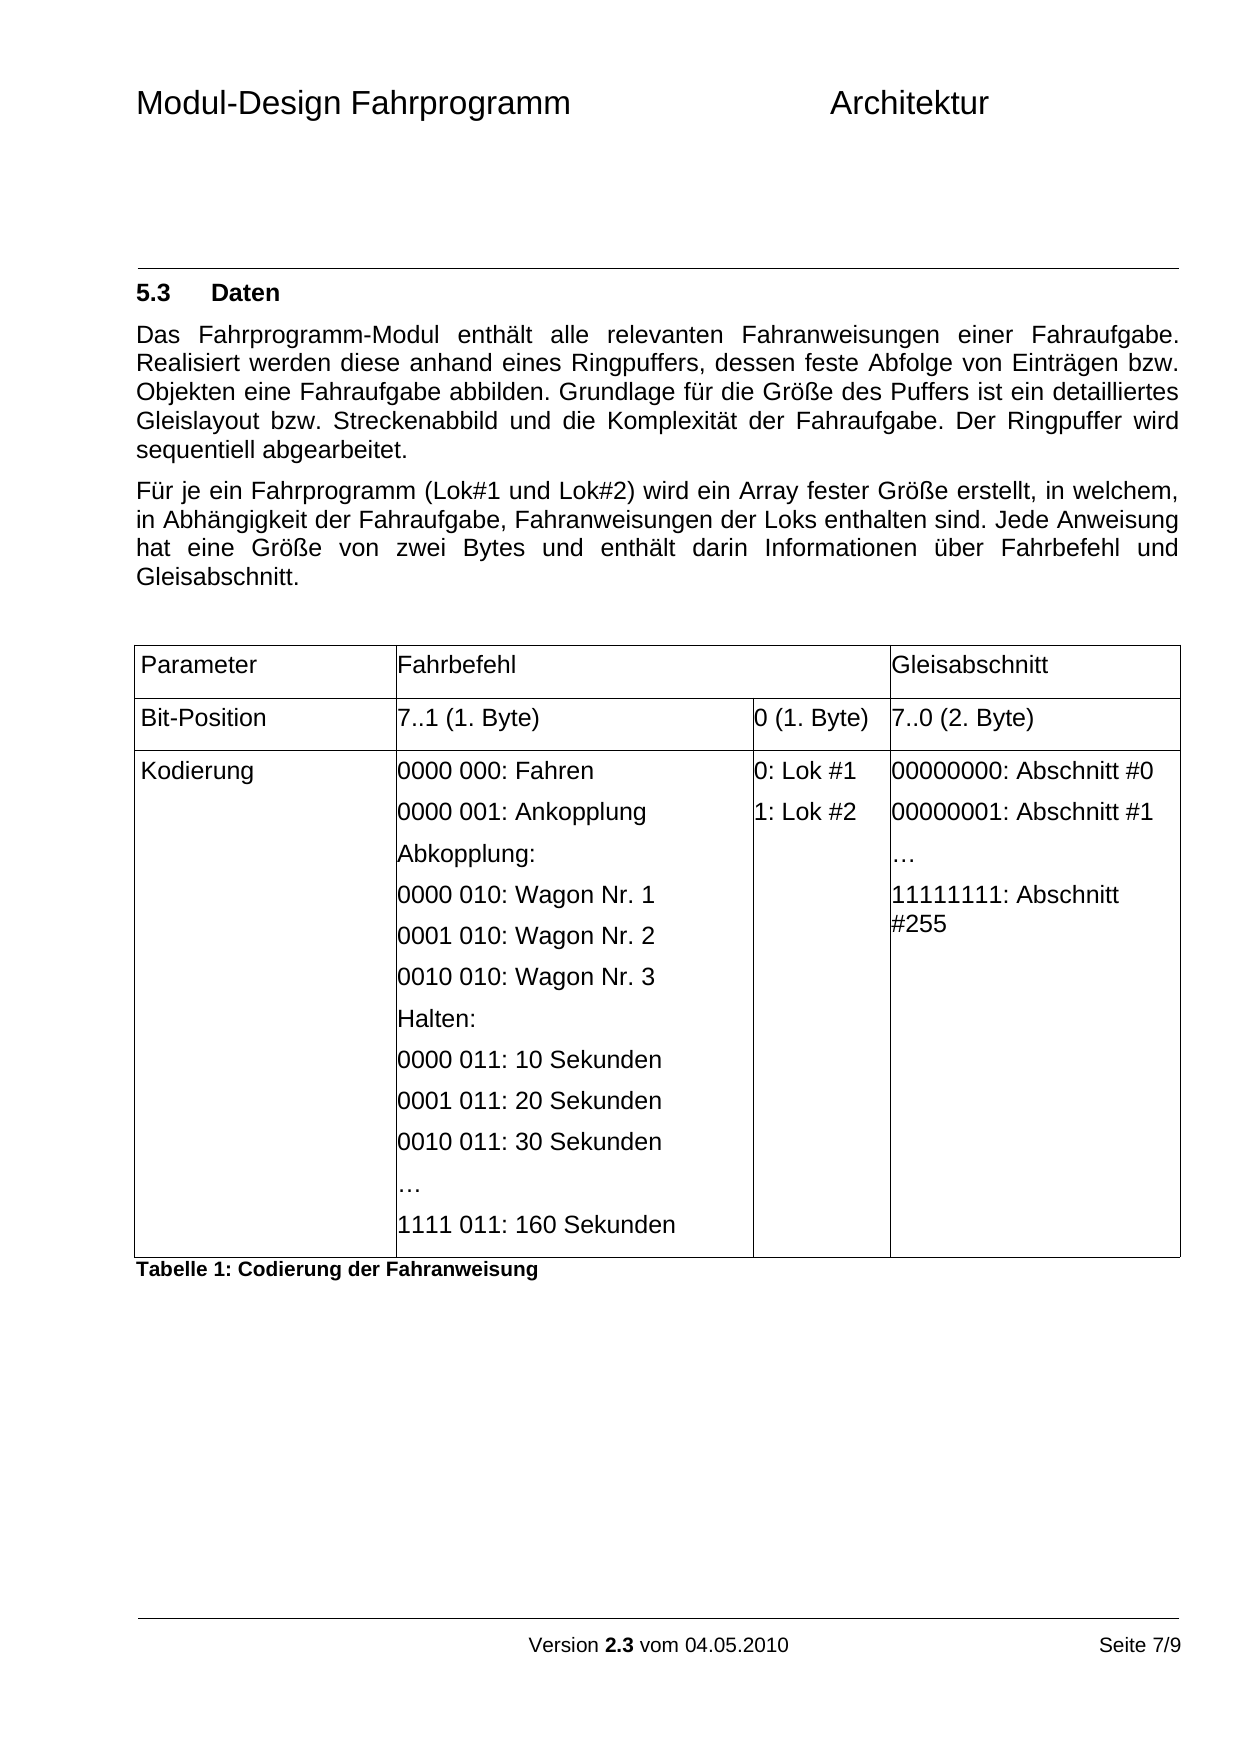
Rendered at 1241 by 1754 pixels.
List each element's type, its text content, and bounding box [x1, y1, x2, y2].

subtitle Daten [136, 289, 1181, 307]
table_header Gleisabschnitt [891, 646, 1180, 697]
text Tabelle 1: Codierung der Fahranweisung [136, 1257, 1181, 1281]
table_cell 00000000: Abschnitt #0 00000001: Abschnitt #1 … 11111111: Abschnitt #255 [891, 751, 1180, 1257]
table_cell 7..0 (2. Byte) [891, 699, 1180, 750]
table_header Fahrbefehl [397, 646, 890, 697]
table_cell Kodierung [135, 751, 396, 1257]
table_header Parameter [135, 646, 396, 697]
text Das Fahrprogramm-Modul enthält alle relevanten Fahranweisungen einer Fahraufgabe. Realisiert werden diese anhand eines Ringpuffers, dessen feste Abfolge von Einträgen bzw. Objekten eine Fahraufgabe abbilden. Grundlage für die Größe des Puffers ist ein detailliertes Gleislayout bzw. Streckenabbild und die Komplexität der Fahraufgabe. Der Ringpuffer wird sequentiell abgearbeitet. [136, 319, 1181, 463]
text Für je ein Fahrprogramm (Lok#1 und Lok#2) wird ein Array fester Größe erstellt, in welchem, in Abhängigkeit der Fahraufgabe, Fahranweisungen der Loks enthalten sind. Jede Anweisung hat eine Größe von zwei Bytes und enthält darin Informationen über Fahrbefehl und Gleisabschnitt. [136, 476, 1181, 591]
table_cell Bit-Position [135, 699, 396, 750]
table_cell 0: Lok #1 1: Lok #2 [754, 751, 890, 1257]
table_cell 7..1 (1. Byte) [397, 699, 753, 750]
table_cell 0 (1. Byte) [754, 699, 890, 750]
table_cell 0000 000: Fahren 0000 001: Ankopplung Abkopplung: 0000 010: Wagon Nr. 1 0001 010: Wagon Nr. 2 0010 010: Wagon Nr. 3 Halten: 0000 011: 10 Sekunden 0001 011: 20 Sekunden 0010 011: 30 Sekunden … 1111 011: 160 Sekunden [397, 751, 753, 1257]
